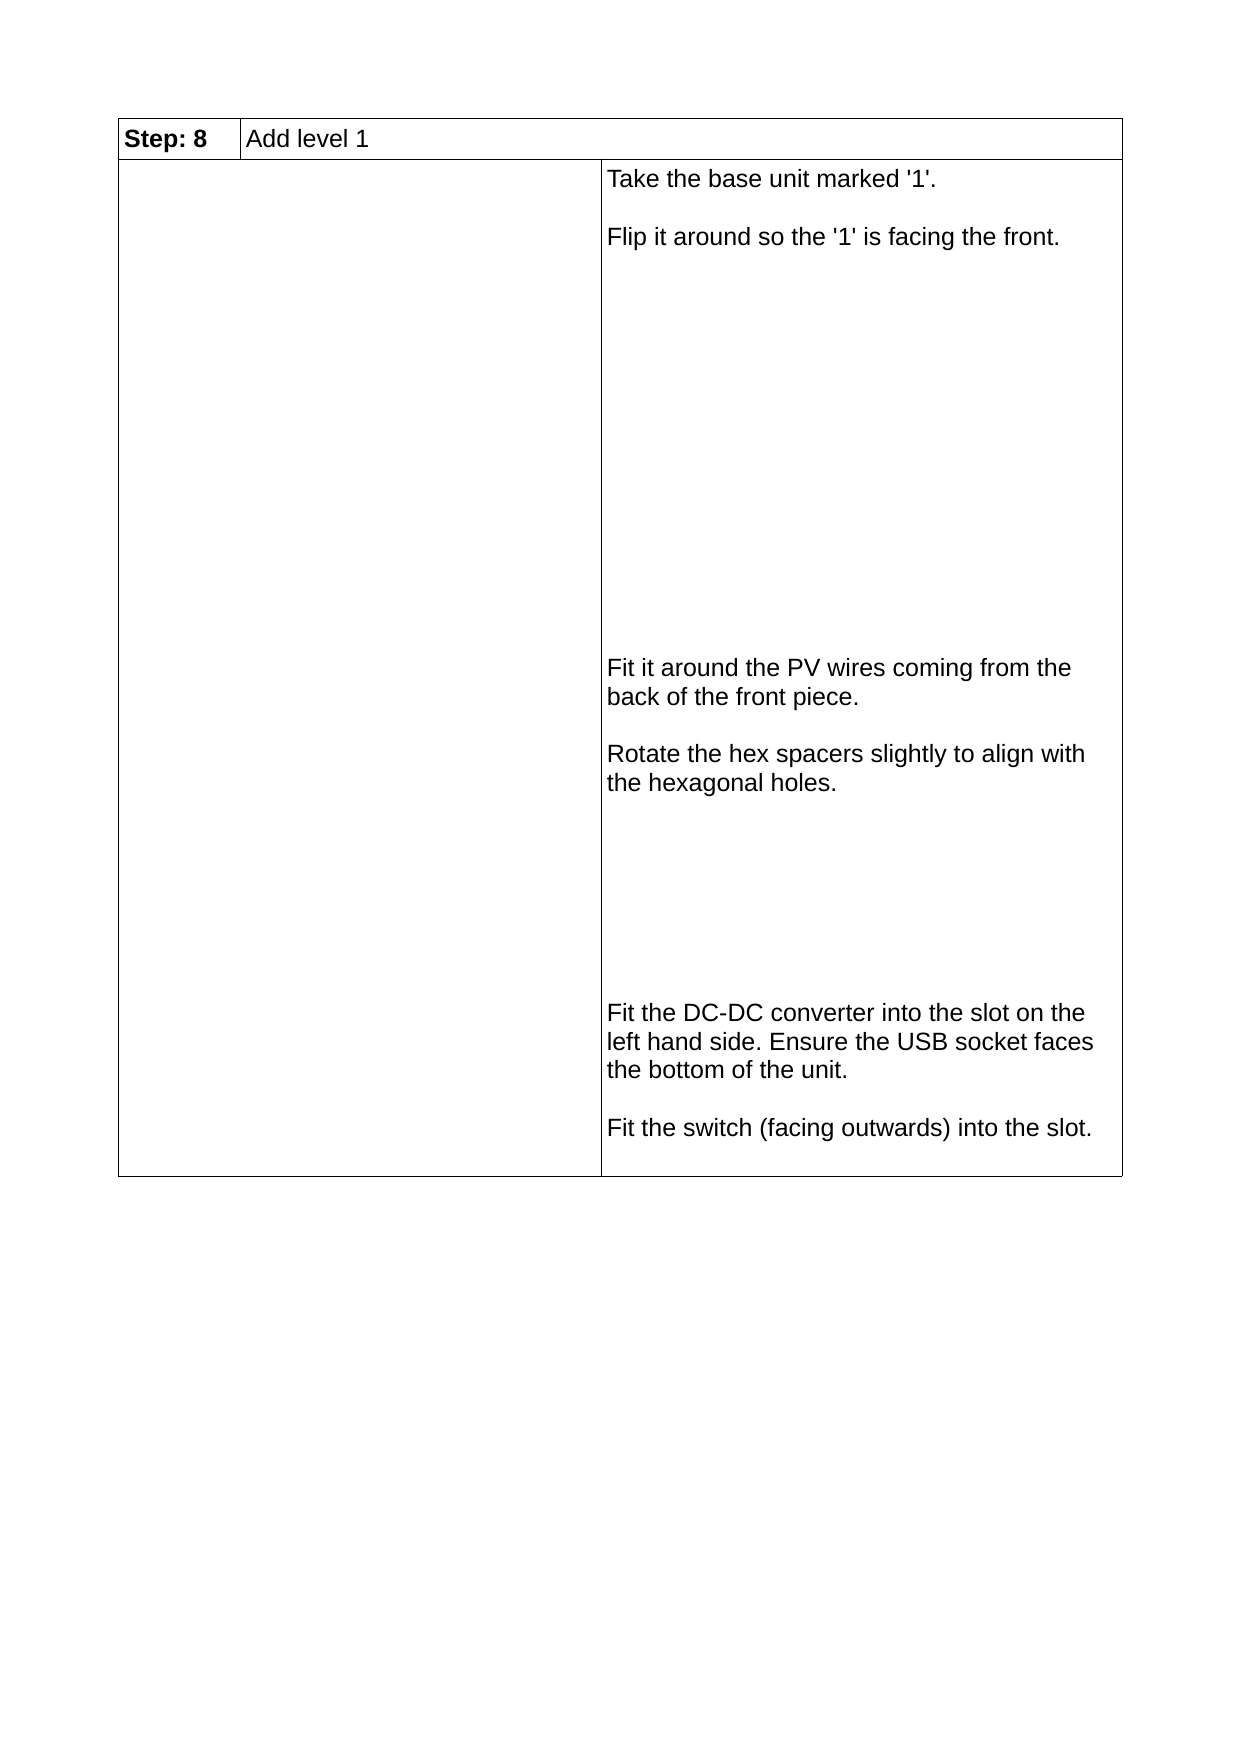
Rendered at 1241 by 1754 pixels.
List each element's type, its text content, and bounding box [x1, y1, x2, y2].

table_cell Take the base unit marked '1'. Flip it around so the '1' is facing the front. Fit it around the PV wires coming from the back of the front piece. Rotate the hex spacers slightly to align with the hexagonal holes. Fit the DC-DC converter into the slot on the left hand side. Ensure the USB socket faces the bottom of the unit. Fit the switch (facing outwards) into the slot. [602, 160, 1122, 1176]
table_header Add level 1 [241, 119, 1122, 158]
table_cell [119, 160, 601, 1176]
table_header Step: 8 [119, 119, 240, 158]
